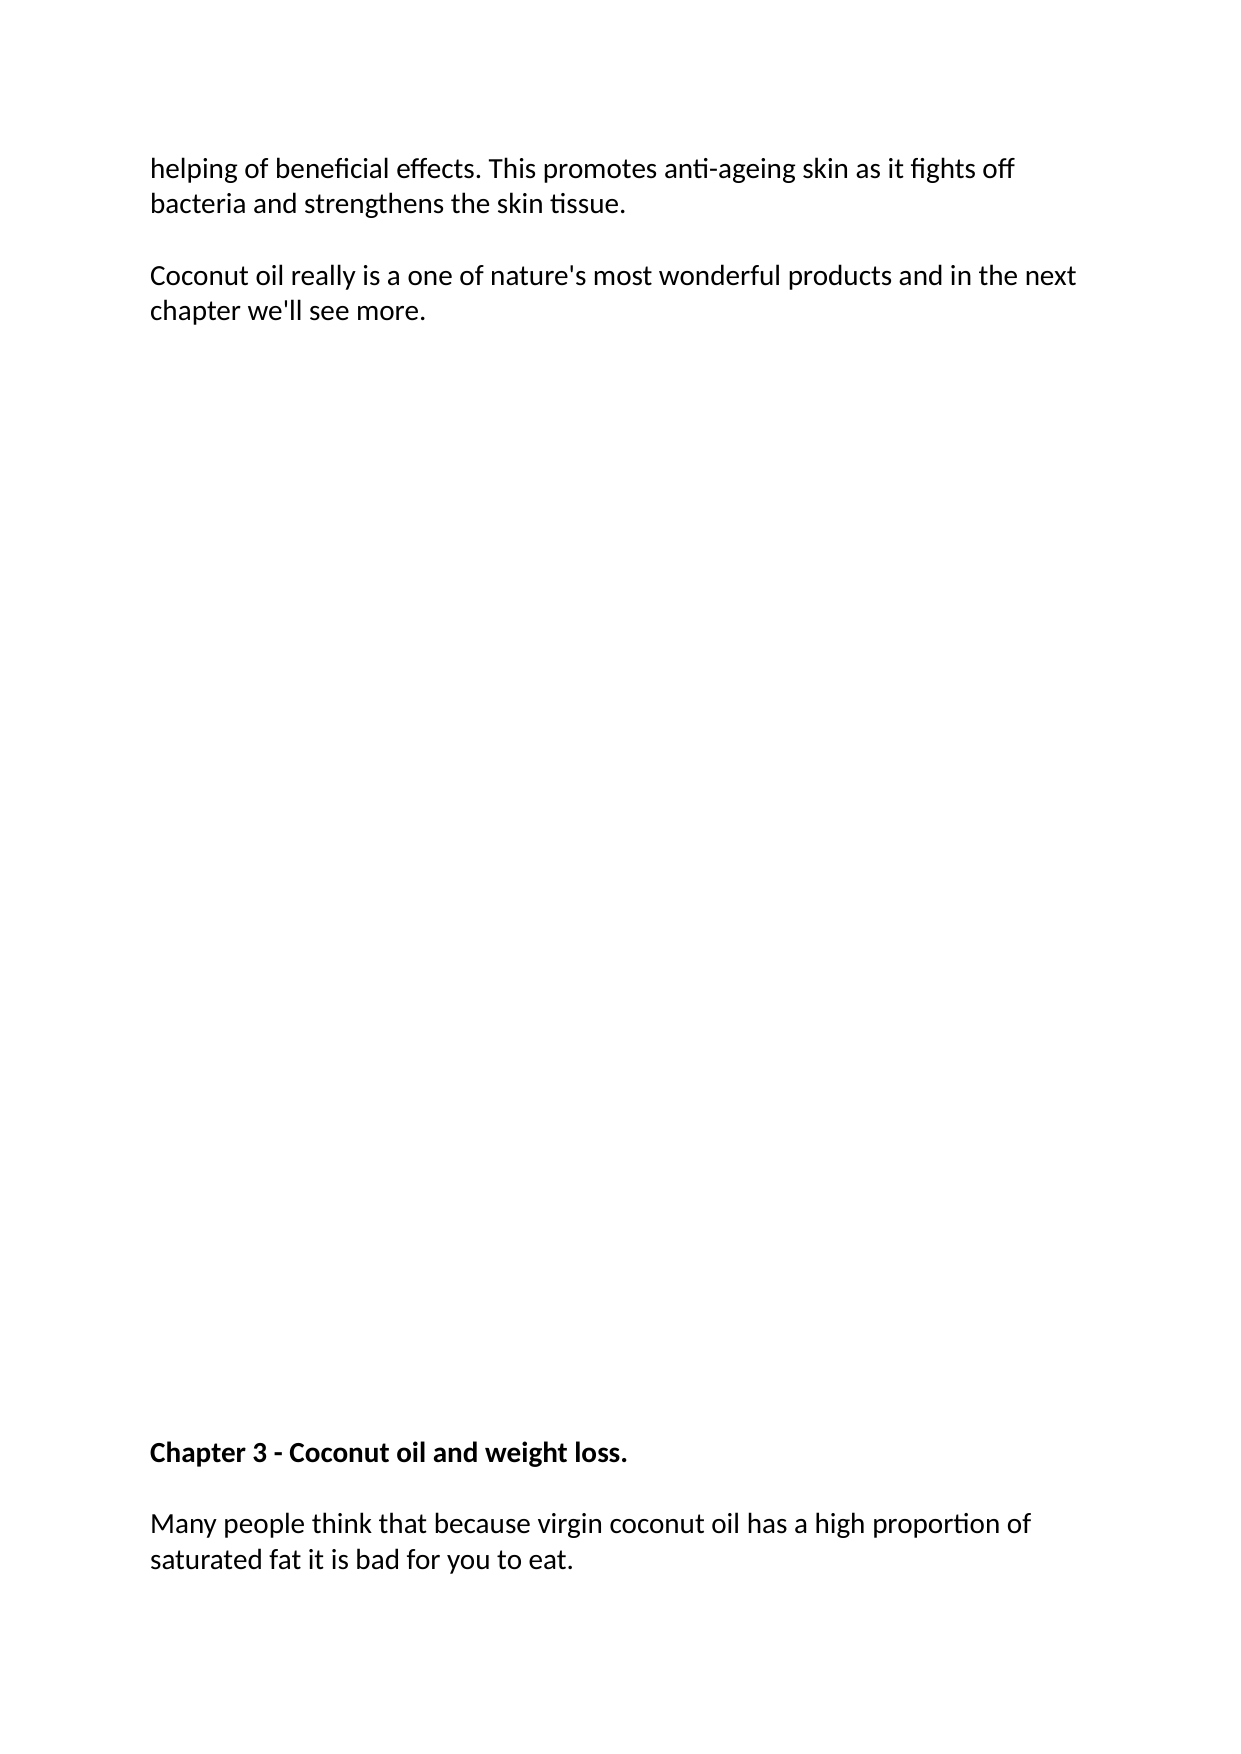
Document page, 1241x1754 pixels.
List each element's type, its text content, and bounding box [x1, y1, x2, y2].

text Chapter 3 - Coconut oil and weight loss. [150, 1434, 1090, 1470]
text Many people think that because virgin coconut oil has a high proportion of saturated fat it is bad for you to eat. [150, 1505, 1090, 1577]
text helping of beneficial effects. This promotes anti-ageing skin as it fights off bacteria and strengthens the skin tissue. [150, 150, 1090, 221]
text Coconut oil really is a one of nature's most wonderful products and in the next chapter we'll see more. [150, 257, 1090, 328]
